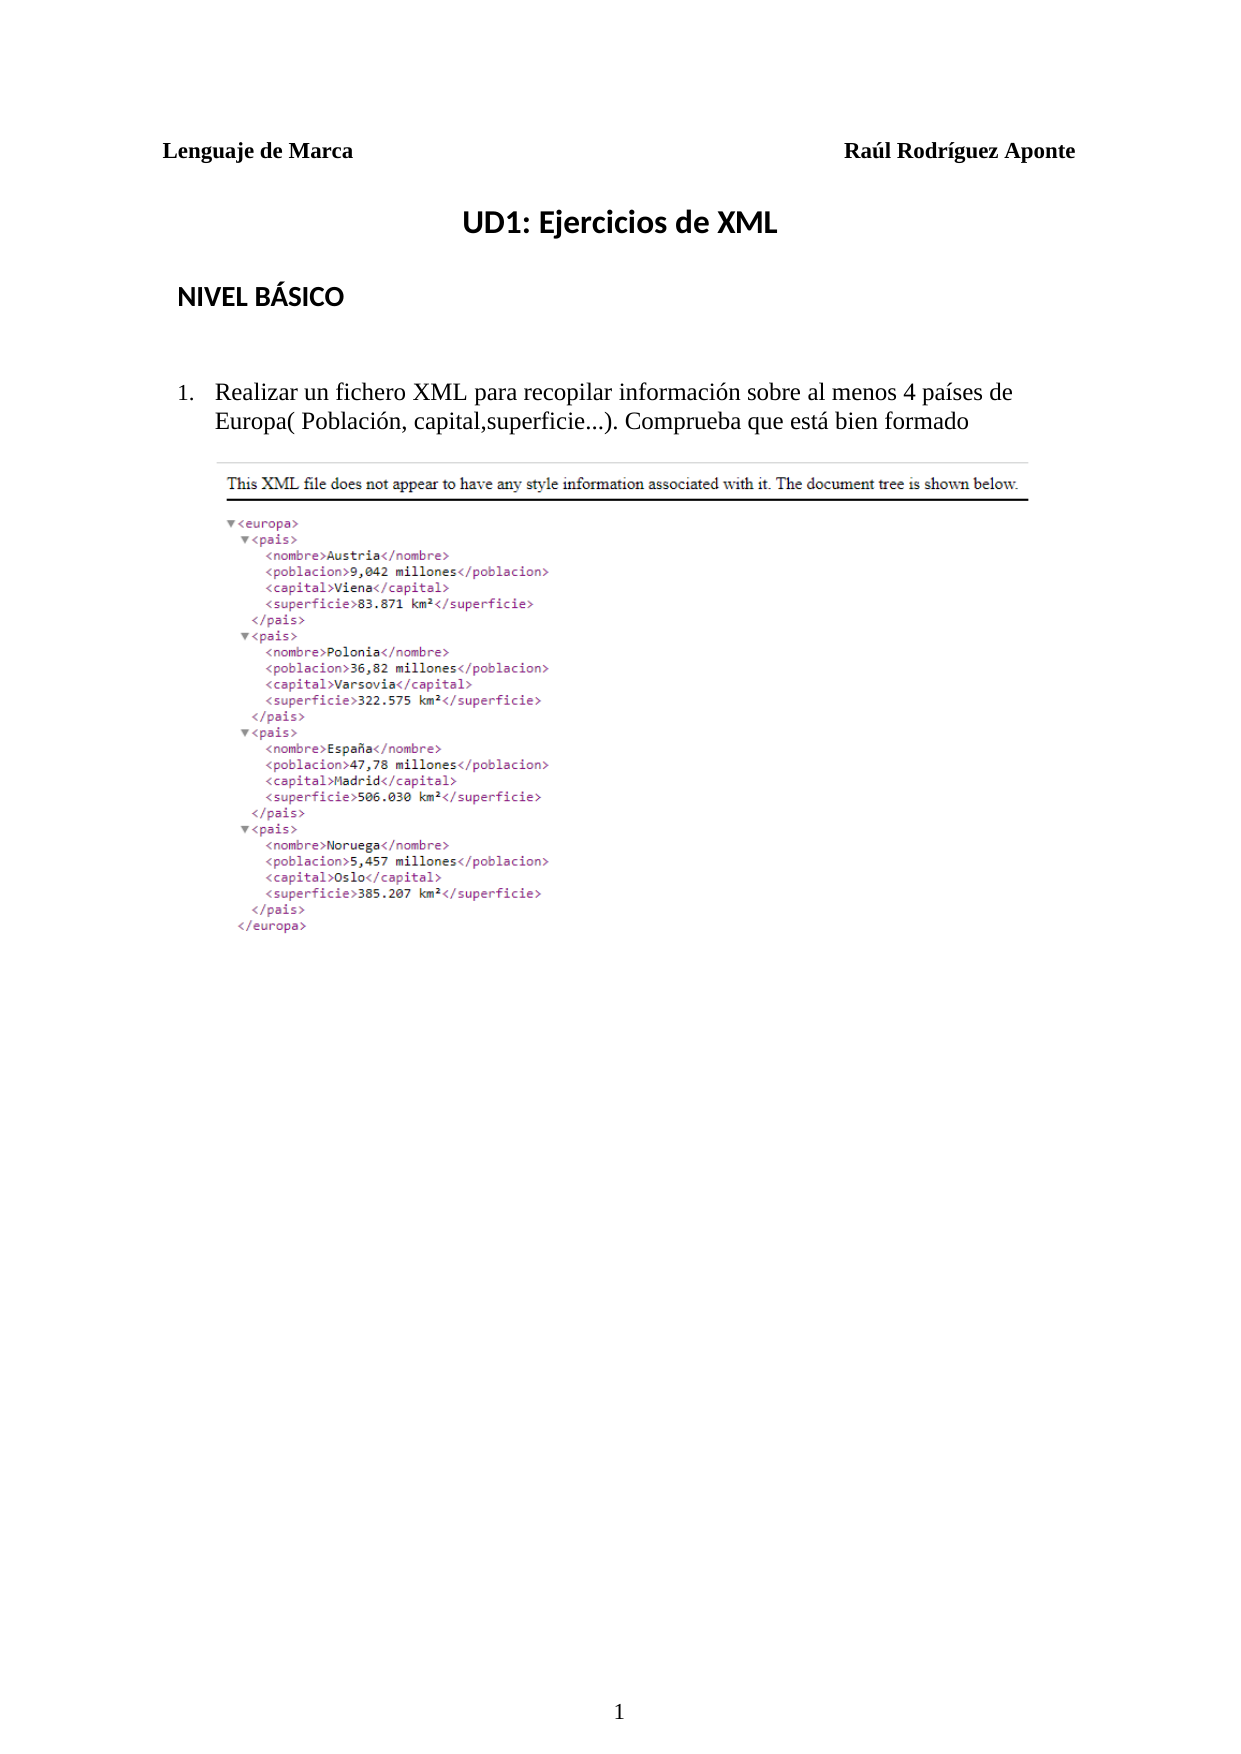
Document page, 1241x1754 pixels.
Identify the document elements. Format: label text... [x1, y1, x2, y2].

text NIVEL BÁSICO [177, 278, 1076, 313]
picture [216, 458, 1029, 953]
title UD1: Ejercicios de XML [462, 201, 778, 242]
list Realizar un fichero XML para recopilar información sobre al menos 4 países de Europa( Población, capital,superficie...). Comprueba que está bien formado [177, 378, 1013, 435]
